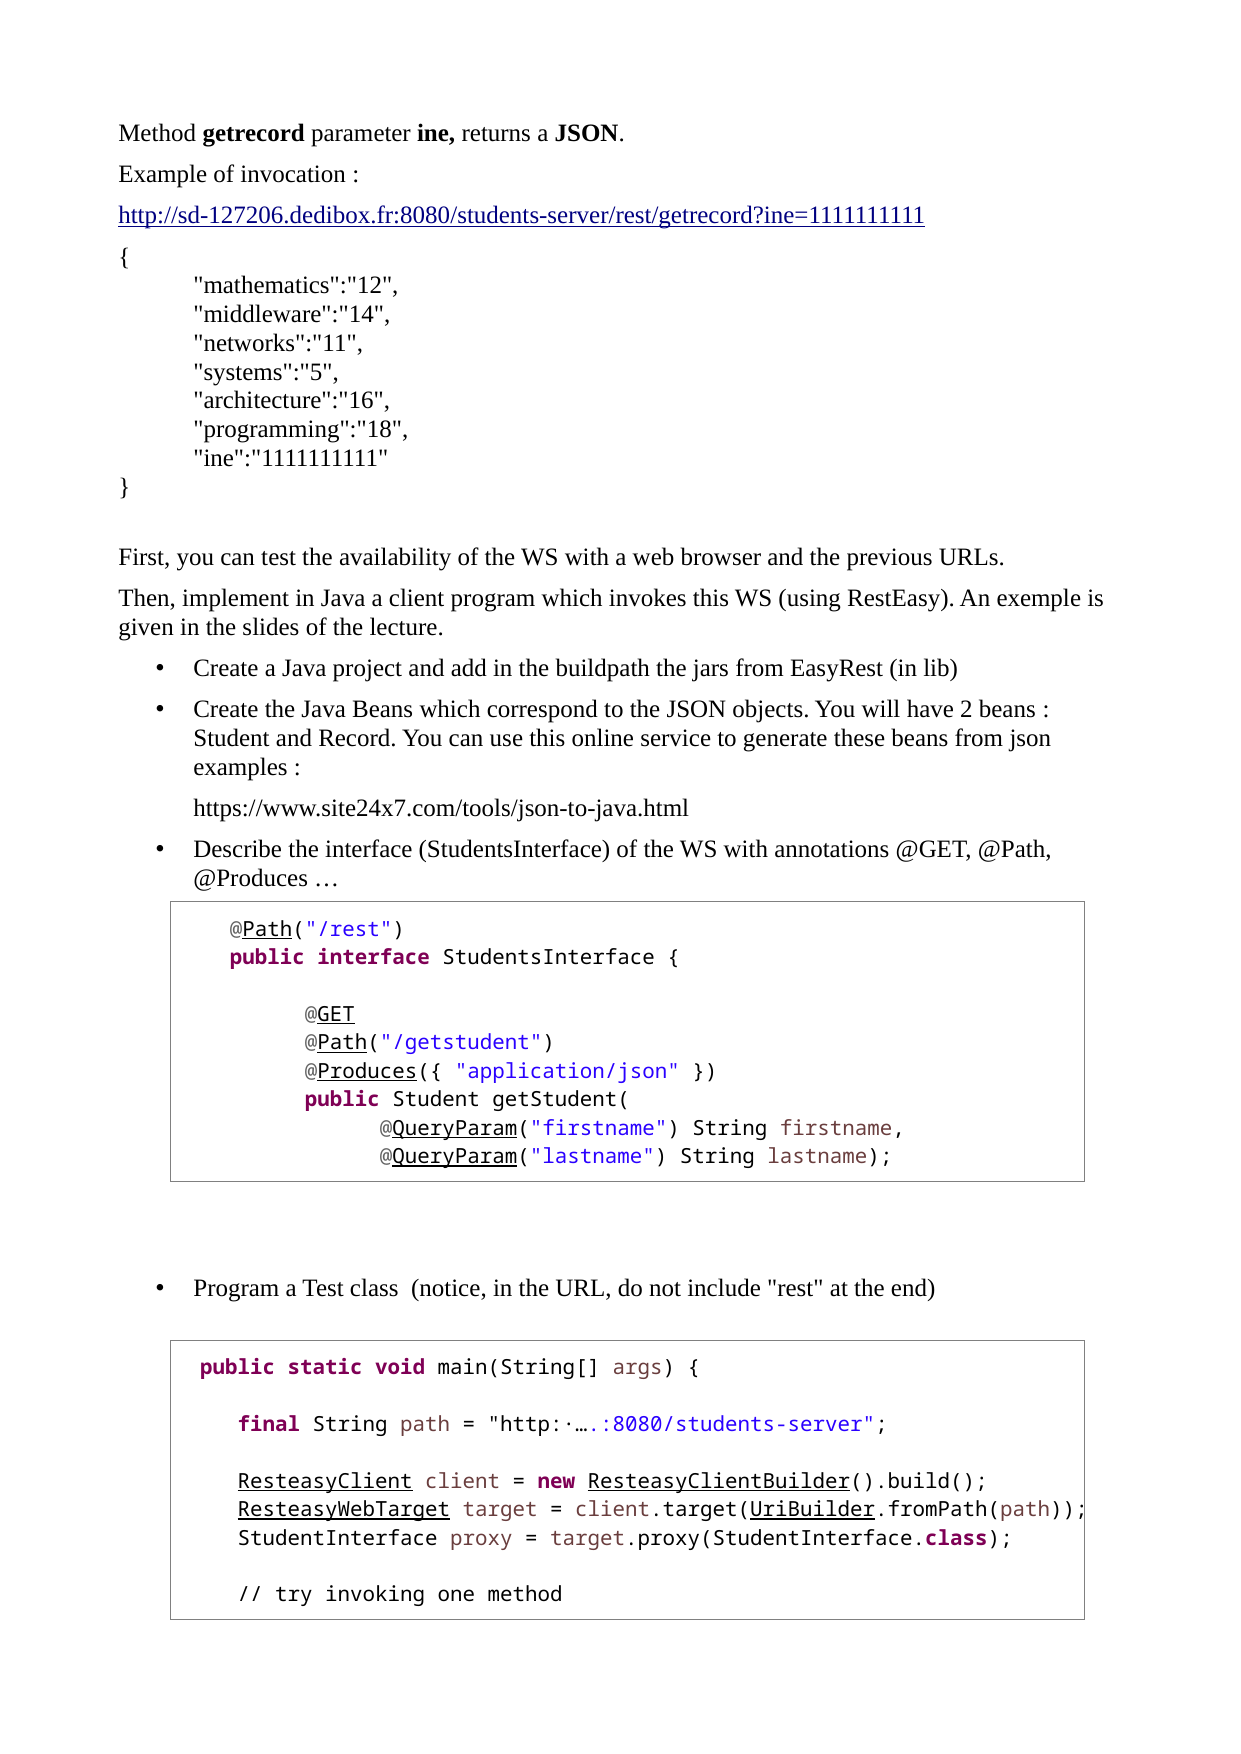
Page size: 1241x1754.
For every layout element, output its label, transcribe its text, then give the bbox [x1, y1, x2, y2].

text "middleware":"14", [118, 299, 1122, 328]
text First, you can test the availability of the WS with a web browser and the previous URLs. [118, 542, 1122, 571]
text "programming":"18", [118, 414, 1122, 443]
text Example of invocation : [118, 159, 1122, 188]
text } [118, 472, 1122, 501]
list Create the Java Beans which correspond to the JSON objects. You will have 2 beans : Student and Record. You can use this online service to generate these beans from json examples : [156, 694, 1122, 781]
list Create a Java project and add in the buildpath the jars from EasyRest (in lib) [156, 653, 1122, 682]
text "mathematics":"12", [118, 271, 1122, 299]
text { [118, 242, 1122, 271]
list https://www.site24x7.com/tools/json-to-java.html [156, 793, 1122, 822]
text "ine":"1111111111" [118, 443, 1122, 472]
text Then, implement in Java a client program which invokes this WS (using RestEasy). An exemple is given in the slides of the lecture. [118, 583, 1122, 641]
text "architecture":"16", [118, 386, 1122, 414]
text "networks":"11", [118, 328, 1122, 357]
list Program a Test class (notice, in the URL, do not include "rest" at the end) [156, 1273, 1122, 1302]
text "systems":"5", [118, 357, 1122, 386]
text Method getrecord parameter ine, returns a JSON. [118, 118, 1122, 147]
list Describe the interface (StudentsInterface) of the WS with annotations @GET, @Path, @Produces … [156, 834, 1122, 892]
text http://sd-127206.dedibox.fr:8080/students-server/rest/getrecord?ine=1111111111 [118, 201, 1122, 229]
